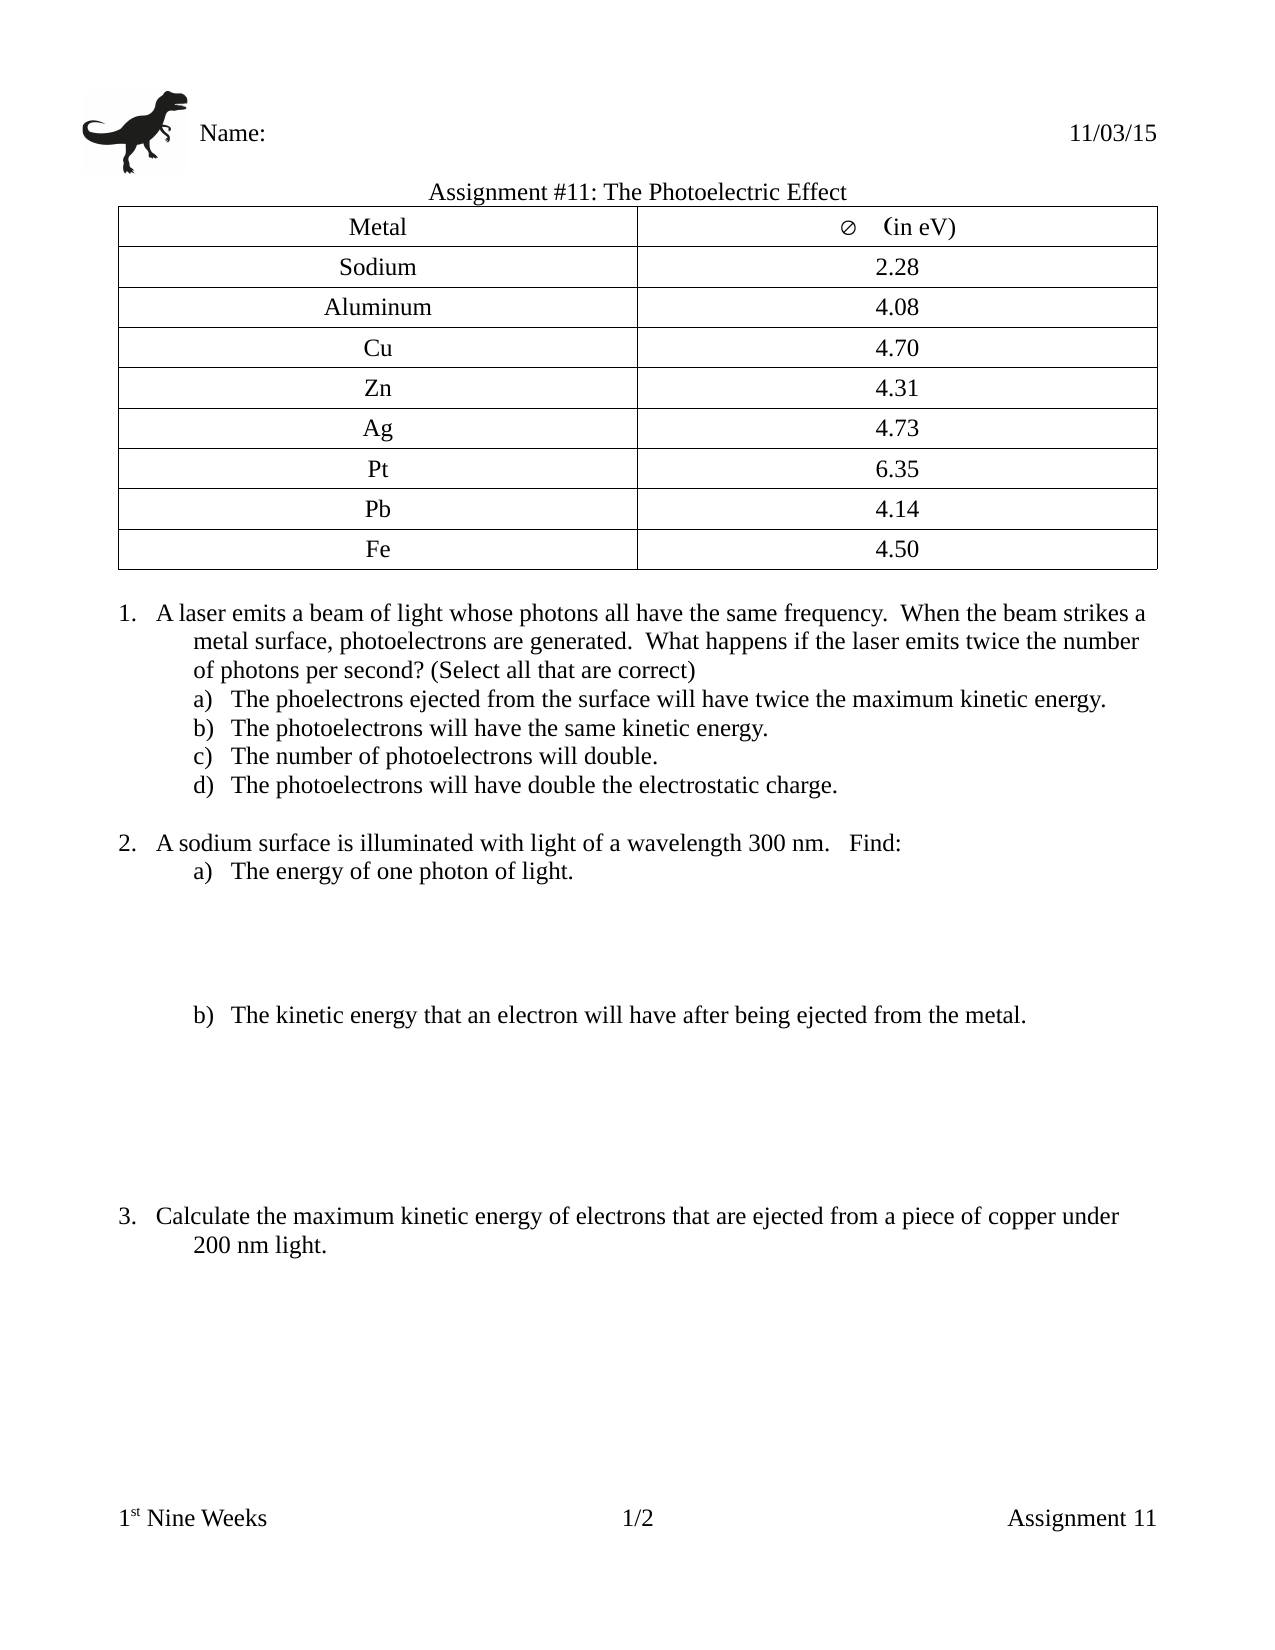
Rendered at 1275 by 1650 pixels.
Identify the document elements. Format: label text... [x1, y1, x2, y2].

table_cell Fe [119, 530, 637, 569]
list Calculate the maximum kinetic energy of electrons that are ejected from a piece of copper under 200 nm light. [118, 1201, 1157, 1259]
table_cell Pb [119, 489, 637, 528]
table_cell 2.28 [638, 247, 1157, 287]
table_cell Ag [119, 409, 637, 448]
table_cell 4.50 [638, 530, 1157, 569]
table_header Metal [119, 207, 637, 246]
list The phoelectrons ejected from the surface will have twice the maximum kinetic energy. [193, 684, 1157, 713]
list The number of photoelectrons will double. [193, 741, 1157, 770]
list A sodium surface is illuminated with light of a wavelength 300 nm. Find: [118, 828, 1157, 856]
table_cell 4.73 [638, 409, 1157, 448]
table_cell Cu [119, 328, 637, 367]
table_cell 4.08 [638, 288, 1157, 327]
table_cell Sodium [119, 247, 637, 287]
text Assignment #11: The Photoelectric Effect [118, 177, 1157, 206]
table_cell 4.70 [638, 328, 1157, 367]
list A laser emits a beam of light whose photons all have the same frequency. When the beam strikes a metal surface, photoelectrons are generated. What happens if the laser emits twice the number of photons per second? (Select all that are correct) [118, 598, 1157, 684]
table_cell 4.14 [638, 489, 1157, 528]
table_cell 6.35 [638, 449, 1157, 488]
table_cell Aluminum [119, 288, 637, 327]
list The photoelectrons will have the same kinetic energy. [193, 713, 1157, 741]
list The photoelectrons will have double the electrostatic charge. [193, 770, 1157, 799]
table_cell Zn [119, 368, 637, 408]
table_header Æ (in eV) [638, 207, 1157, 246]
list The energy of one photon of light. [193, 856, 1157, 885]
table_cell Pt [119, 449, 637, 488]
list The kinetic energy that an electron will have after being ejected from the metal. [193, 1000, 1157, 1029]
table_cell 4.31 [638, 368, 1157, 408]
picture [82, 91, 188, 174]
